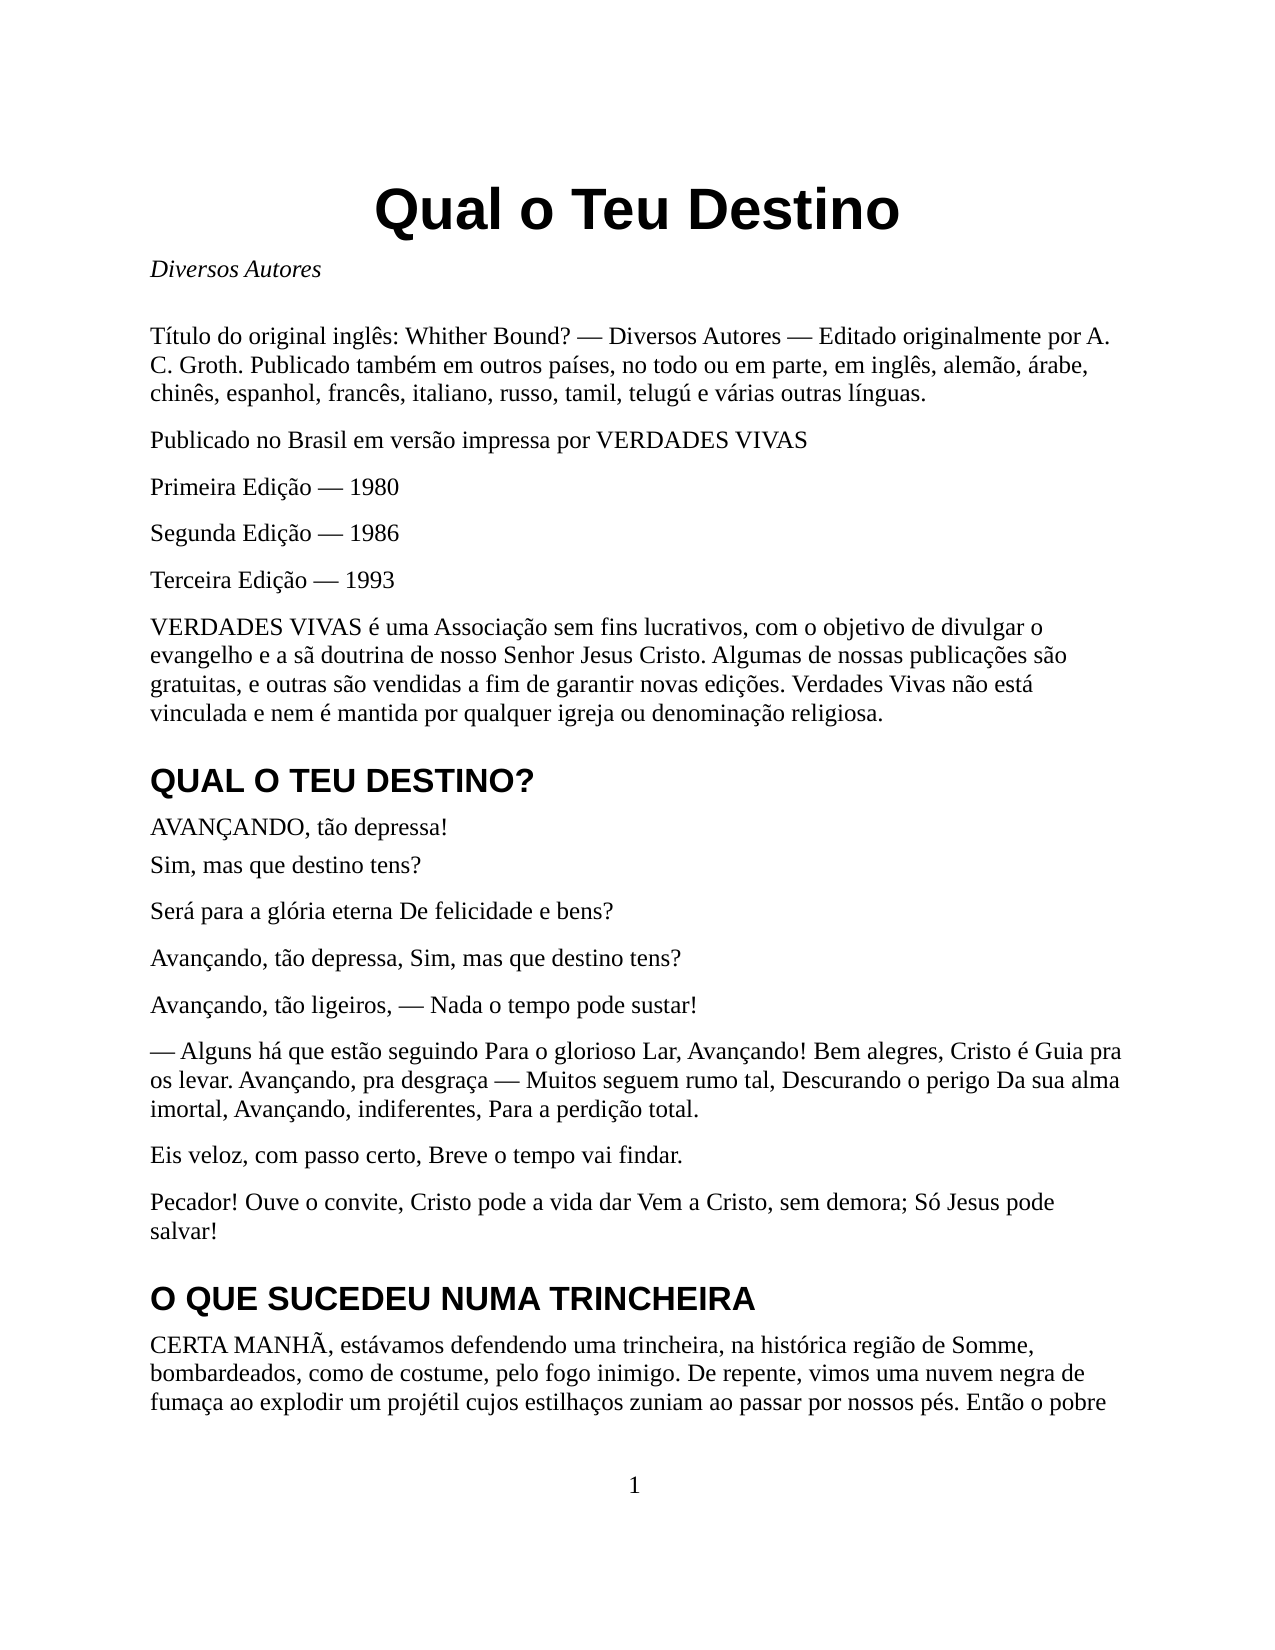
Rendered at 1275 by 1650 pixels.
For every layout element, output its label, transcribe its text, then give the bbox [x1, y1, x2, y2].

text VERDADES VIVAS é uma Associação sem fins lucrativos, com o objetivo de divulgar o evangelho e a sã doutrina de nosso Senhor Jesus Cristo. Algumas de nossas publicações são gratuitas, e outras são vendidas a fim de garantir novas edições. Verdades Vivas não está vinculada e nem é mantida por qualquer igreja ou denominação religiosa. [150, 612, 1125, 727]
text Sim, mas que destino tens? [150, 850, 1125, 878]
text CERTA MANHÃ, estávamos defendendo uma trincheira, na histórica região de Somme, bombardeados, como de costume, pelo fogo inimigo. De repente, vimos uma nuvem negra de fumaça ao explodir um projétil cujos estilhaços zuniam ao passar por nossos pés. Então o pobre [150, 1330, 1125, 1416]
text Segunda Edição — 1986 [150, 518, 1125, 547]
text Título do original inglês: Whither Bound? — Diversos Autores — Editado originalmente por A. C. Groth. Publicado também em outros países, no todo ou em parte, em inglês, alemão, árabe, chinês, espanhol, francês, italiano, russo, tamil, telugú e várias outras línguas. [150, 321, 1125, 407]
text — Alguns há que estão seguindo Para o glorioso Lar, Avançando! Bem alegres, Cristo é Guia pra os levar. Avançando, pra desgraça — Muitos seguem rumo tal, Descurando o perigo Da sua alma imortal, Avançando, indiferentes, Para a perdição total. [150, 1036, 1125, 1123]
text Avançando, tão depressa, Sim, mas que destino tens? [150, 943, 1125, 972]
text Avançando, tão ligeiros, — Nada o tempo pode sustar! [150, 990, 1125, 1018]
text Primeira Edição — 1980 [150, 472, 1125, 501]
title Qual o Teu Destino [150, 175, 1125, 242]
text Pecador! Ouve o convite, Cristo pode a vida dar Vem a Cristo, sem demora; Só Jesus pode salvar! [150, 1187, 1125, 1245]
subtitle QUAL O TEU DESTINO? [150, 761, 1125, 799]
text Será para a glória eterna De felicidade e bens? [150, 896, 1125, 925]
text Terceira Edição — 1993 [150, 565, 1125, 594]
subtitle O QUE SUCEDEU NUMA TRINCHEIRA [150, 1279, 1125, 1317]
text Diversos Autores [150, 254, 1125, 283]
text Publicado no Brasil em versão impressa por VERDADES VIVAS [150, 425, 1125, 454]
text AVANÇANDO, tão depressa! [150, 812, 1125, 841]
text Eis veloz, com passo certo, Breve o tempo vai findar. [150, 1141, 1125, 1169]
